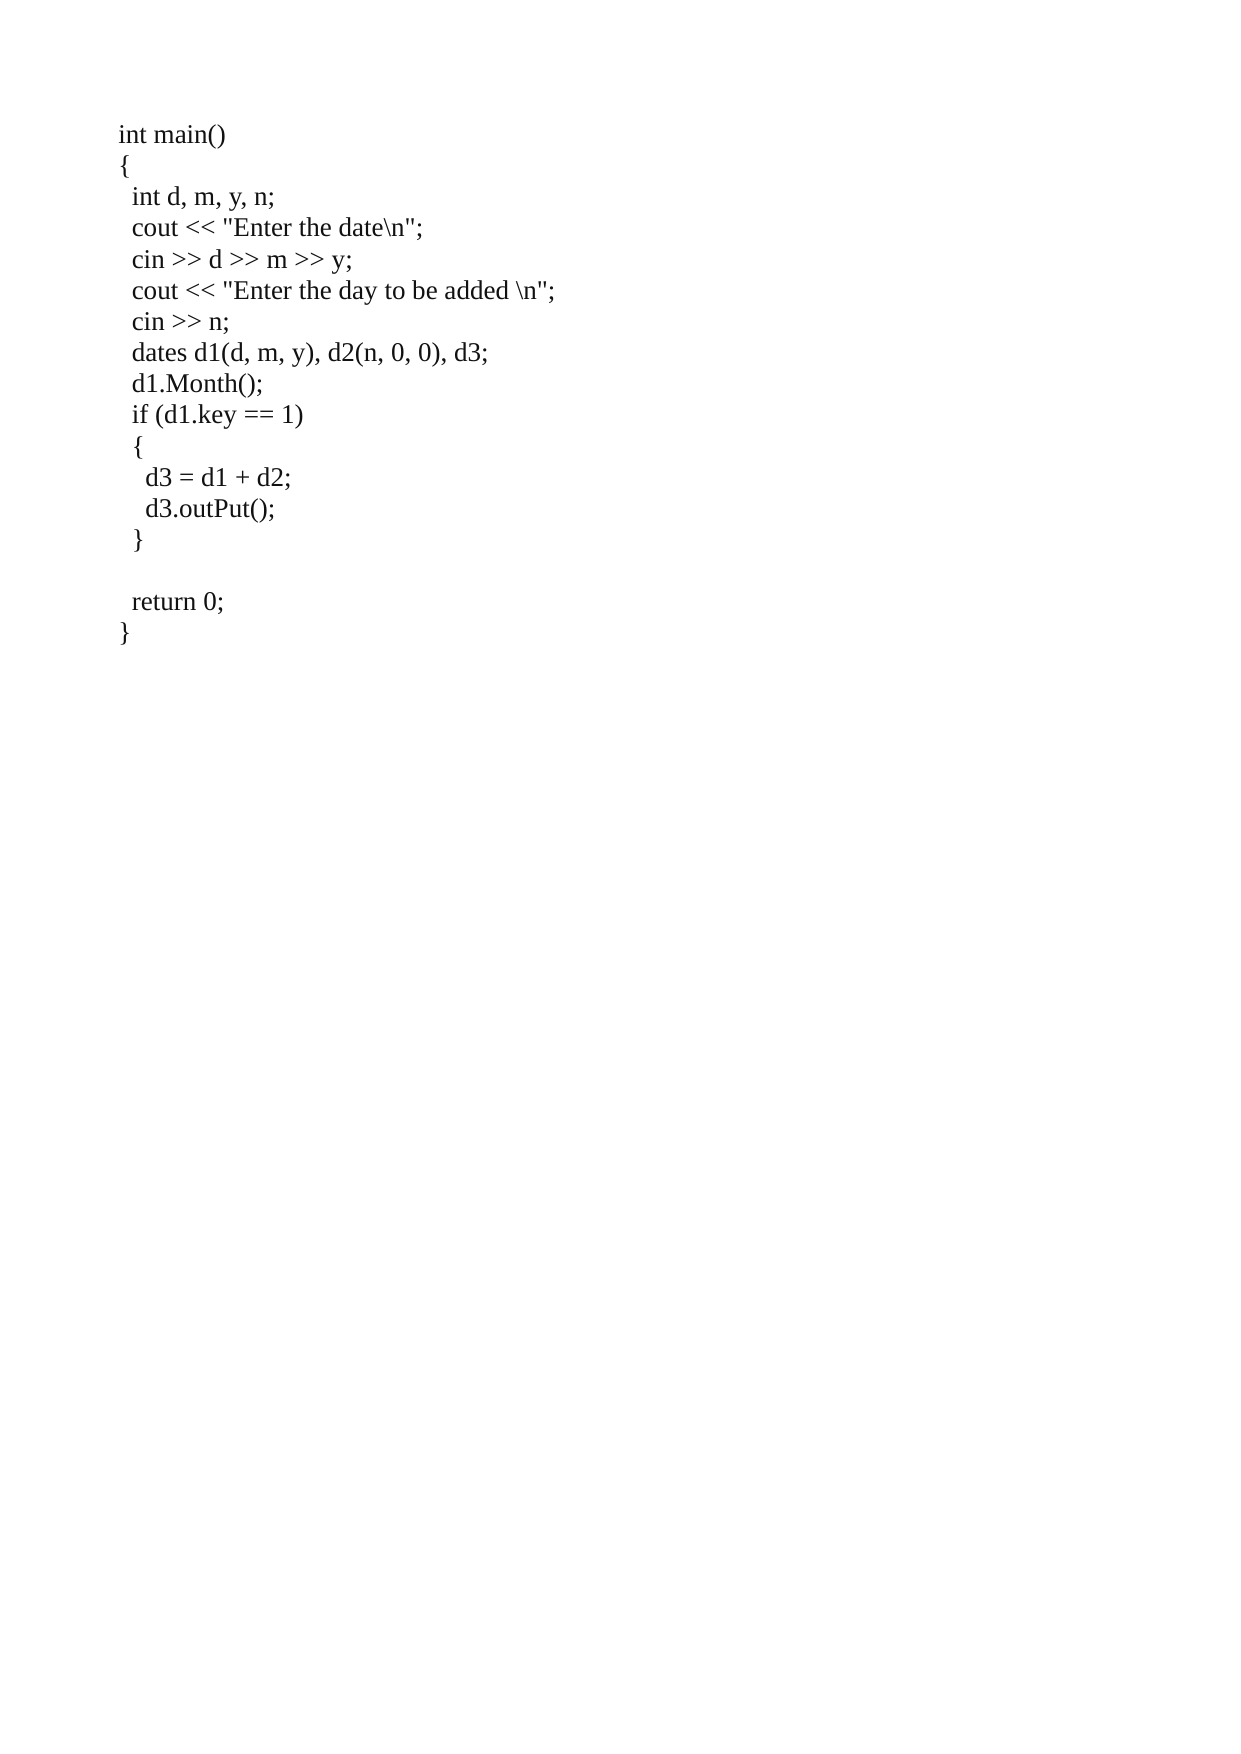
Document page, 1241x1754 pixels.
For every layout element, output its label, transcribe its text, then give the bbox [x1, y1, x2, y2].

text cin >> n; [118, 305, 1122, 336]
text { [118, 149, 1122, 180]
text dates d1(d, m, y), d2(n, 0, 0), d3; [118, 336, 1122, 367]
text d3.outPut(); [118, 492, 1122, 523]
text return 0; [118, 585, 1122, 616]
text d1.Month(); [118, 367, 1122, 398]
text cin >> d >> m >> y; [118, 243, 1122, 274]
text cout << "Enter the day to be added \n"; [118, 274, 1122, 305]
text int d, m, y, n; [118, 180, 1122, 212]
text cout << "Enter the date\n"; [118, 212, 1122, 243]
text } [118, 616, 1122, 648]
text } [118, 523, 1122, 554]
text if (d1.key == 1) [118, 398, 1122, 429]
text { [118, 429, 1122, 461]
text d3 = d1 + d2; [118, 461, 1122, 492]
text int main() [118, 118, 1122, 149]
